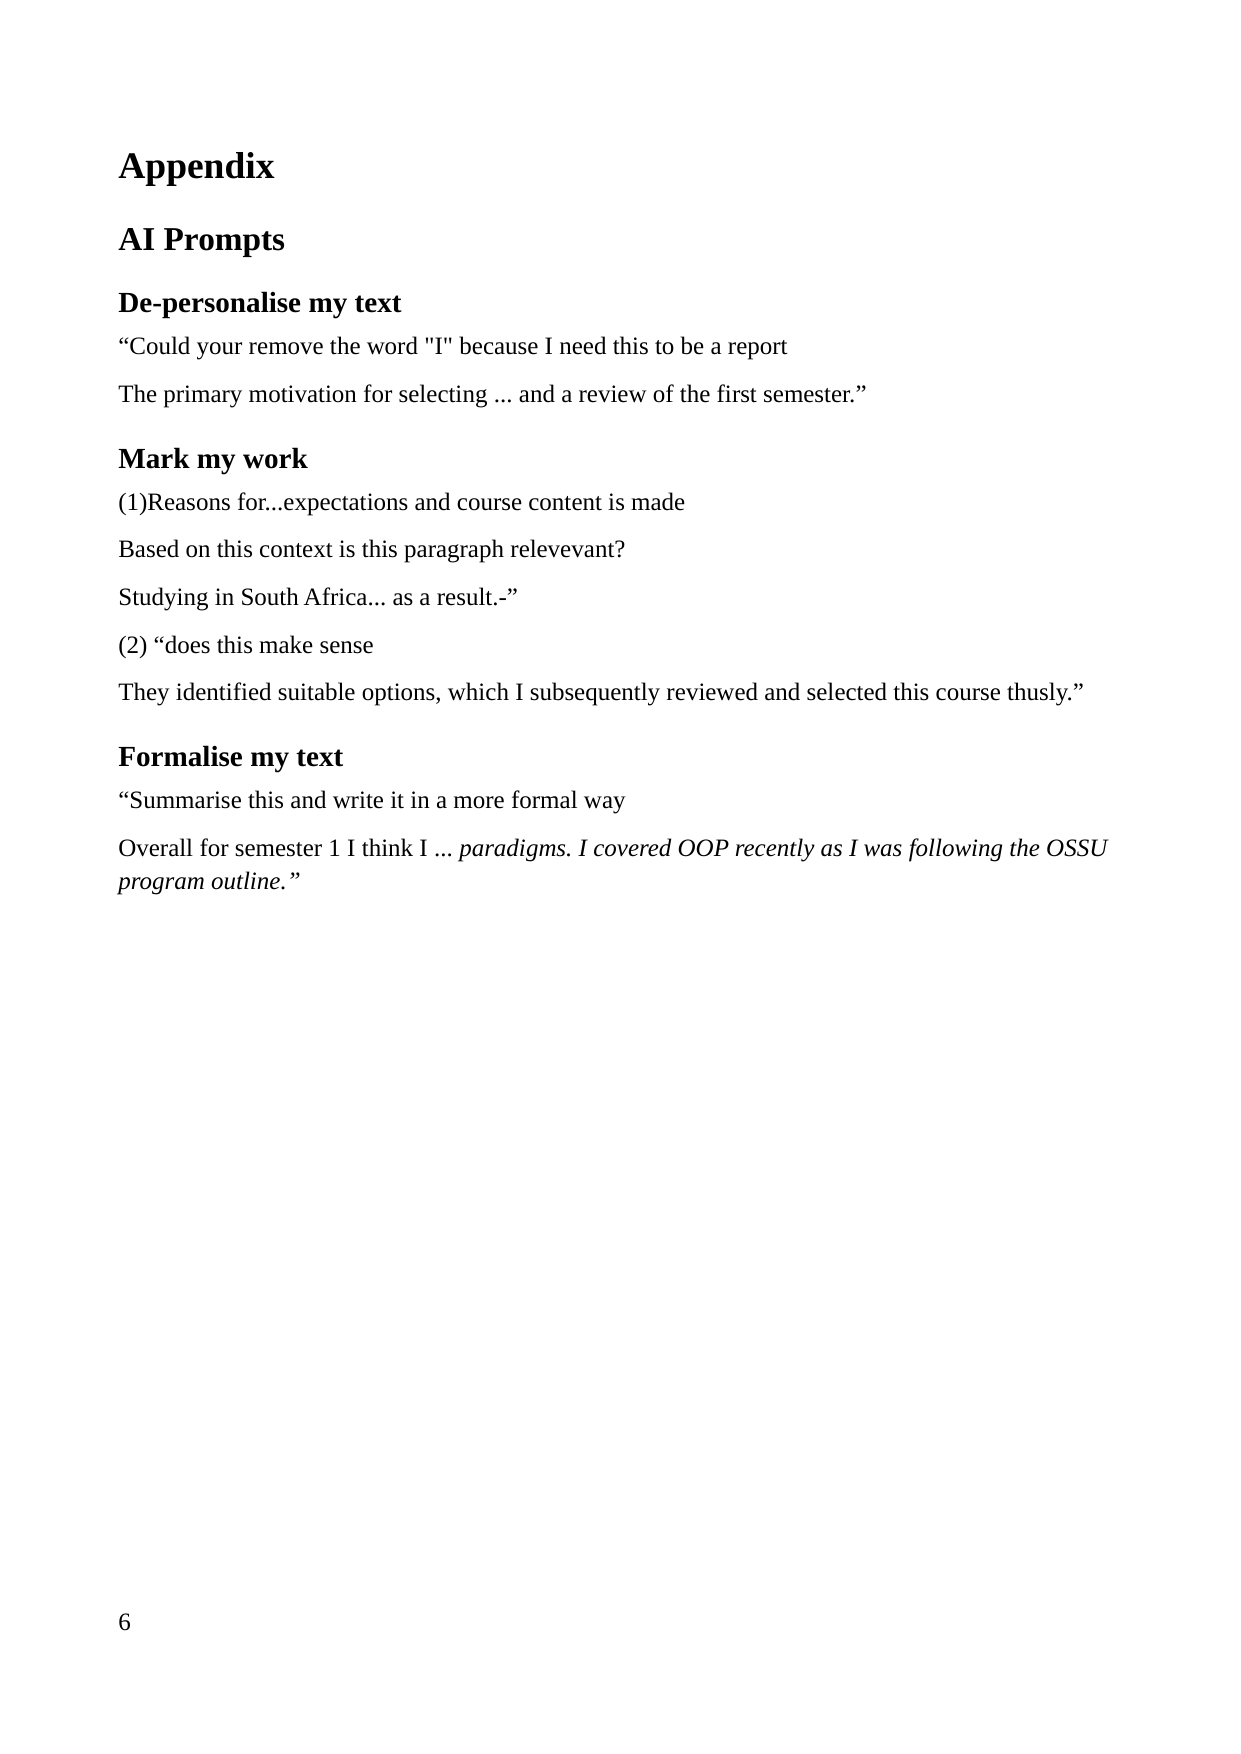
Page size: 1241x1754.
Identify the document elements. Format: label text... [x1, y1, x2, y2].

text “Could your remove the word "I" because I need this to be a report [118, 331, 1122, 360]
text “Summarise this and write it in a more formal way [118, 786, 1122, 814]
text (2) “does this make sense [118, 630, 1122, 658]
text They identified suitable options, which I subsequently reviewed and selected this course thusly.” [118, 677, 1122, 706]
subtitle Appendix [118, 143, 1122, 186]
text The primary motivation for selecting ... and a review of the first semester.” [118, 379, 1122, 407]
subtitle De-personalise my text [118, 285, 1122, 318]
text Overall for semester 1 I think I ... paradigms. I covered OOP recently as I was following the OSSU program outline.” [118, 833, 1122, 895]
subtitle Mark my work [118, 441, 1122, 474]
text Studying in South Africa... as a result.-” [118, 582, 1122, 611]
subtitle Formalise my text [118, 739, 1122, 773]
text (1)Reasons for...expectations and course content is made [118, 487, 1122, 516]
subtitle AI Prompts [118, 219, 1122, 258]
text Based on this context is this paragraph relevevant? [118, 534, 1122, 563]
